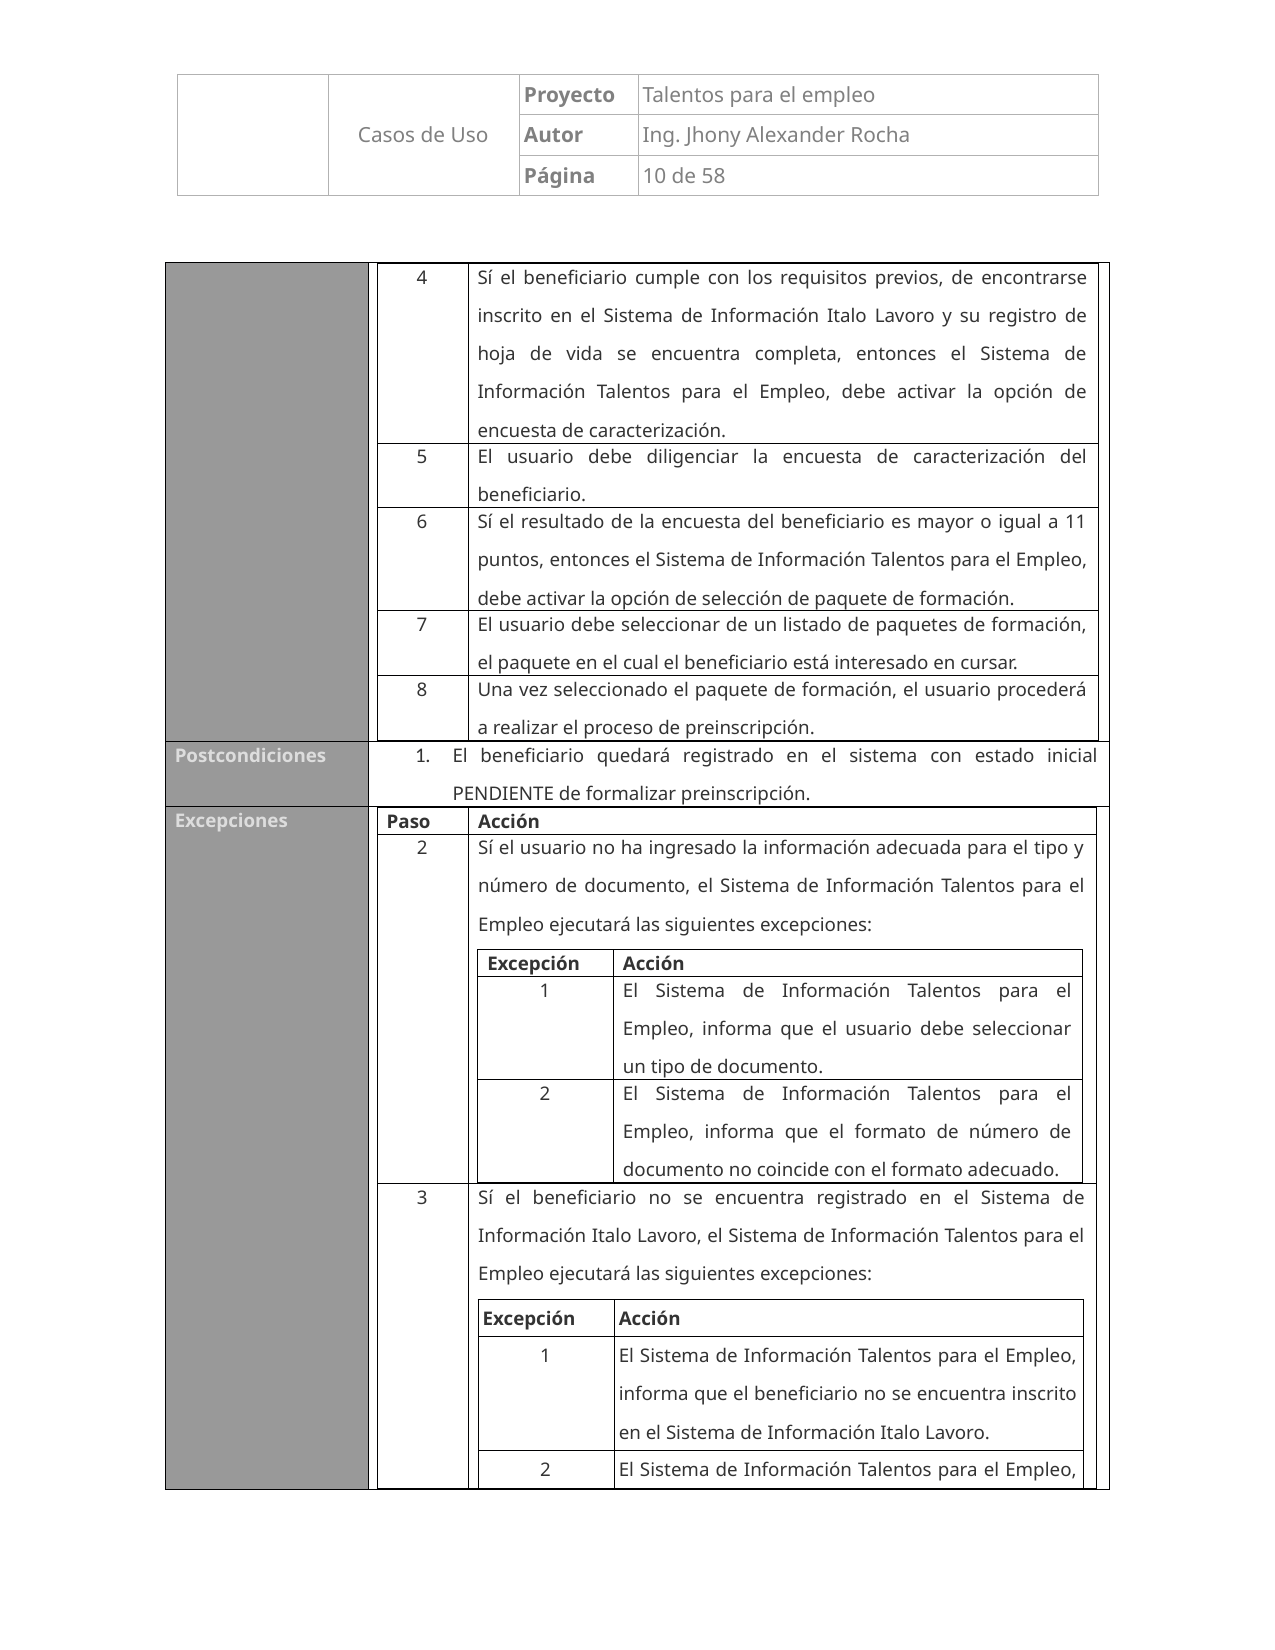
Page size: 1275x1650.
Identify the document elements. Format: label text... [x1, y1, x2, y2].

table_cell [369, 263, 377, 741]
table_cell 3 [378, 1184, 468, 1488]
table_cell El usuario debe seleccionar de un listado de paquetes de formación, el paquete en el cual el beneficiario está interesado en cursar. [469, 611, 1098, 675]
table_cell 1 [479, 1337, 614, 1450]
table_header Excepción [479, 1300, 614, 1336]
table_cell 2 [479, 1451, 614, 1488]
table_cell Sí el usuario no ha ingresado la información adecuada para el tipo y número de documento, el Sistema de Información Talentos para el Empleo ejecutará las siguientes excepciones: [469, 835, 1096, 1183]
table_cell 4 [378, 264, 468, 442]
table_cell 2 [378, 835, 468, 1183]
table_cell Sí el beneficiario cumple con los requisitos previos, de encontrarse inscrito en el Sistema de Información Italo Lavoro y su registro de hoja de vida se encuentra completa, entonces el Sistema de Información Talentos para el Empleo, debe activar la opción de encuesta de caracterización. [469, 264, 1098, 442]
table_cell [1097, 807, 1109, 1489]
table_header Acción [469, 808, 1096, 833]
table_cell Sí el beneficiario no se encuentra registrado en el Sistema de Información Italo Lavoro, el Sistema de Información Talentos para el Empleo ejecutará las siguientes excepciones: [469, 1184, 1096, 1488]
table_cell Sí el resultado de la encuesta del beneficiario es mayor o igual a 11 puntos, entonces el Sistema de Información Talentos para el Empleo, debe activar la opción de selección de paquete de formación. [469, 508, 1098, 610]
table_cell [1099, 263, 1109, 741]
table_header Acción [615, 1300, 1083, 1336]
table_cell Una vez seleccionado el paquete de formación, el usuario procederá a realizar el proceso de preinscripción. [469, 676, 1098, 740]
table_cell El Sistema de Información Talentos para el Empleo, informa que el usuario debe seleccionar un tipo de documento. [614, 977, 1082, 1079]
table_cell El Sistema de Información Talentos para el Empleo, informa que el formato de número de documento no coincide con el formato adecuado. [614, 1080, 1082, 1182]
table_cell El Sistema de Información Talentos para el Empleo, informa que el beneficiario no se encuentra inscrito en el Sistema de Información Italo Lavoro. [615, 1337, 1083, 1450]
table_cell 8 [378, 676, 468, 740]
table_cell [166, 263, 368, 741]
table_cell 2 [478, 1080, 613, 1182]
table_cell 6 [378, 508, 468, 610]
table_cell El usuario debe diligenciar la encuesta de caracterización del beneficiario. [469, 444, 1098, 507]
table_header Paso [378, 808, 468, 833]
table_cell 1 [478, 977, 613, 1079]
table_cell [369, 807, 377, 1489]
table_cell Postcondiciones [166, 742, 368, 806]
table_cell El Sistema de Información Talentos para el Empleo, [615, 1451, 1083, 1488]
table_cell Excepciones [166, 807, 368, 1489]
table_cell 5 [378, 444, 468, 507]
table_cell 7 [378, 611, 468, 675]
table_header Acción [614, 950, 1082, 976]
table_cell El beneficiario quedará registrado en el sistema con estado inicial PENDIENTE de formalizar preinscripción. [369, 742, 1109, 806]
table_header Excepción [478, 950, 613, 976]
